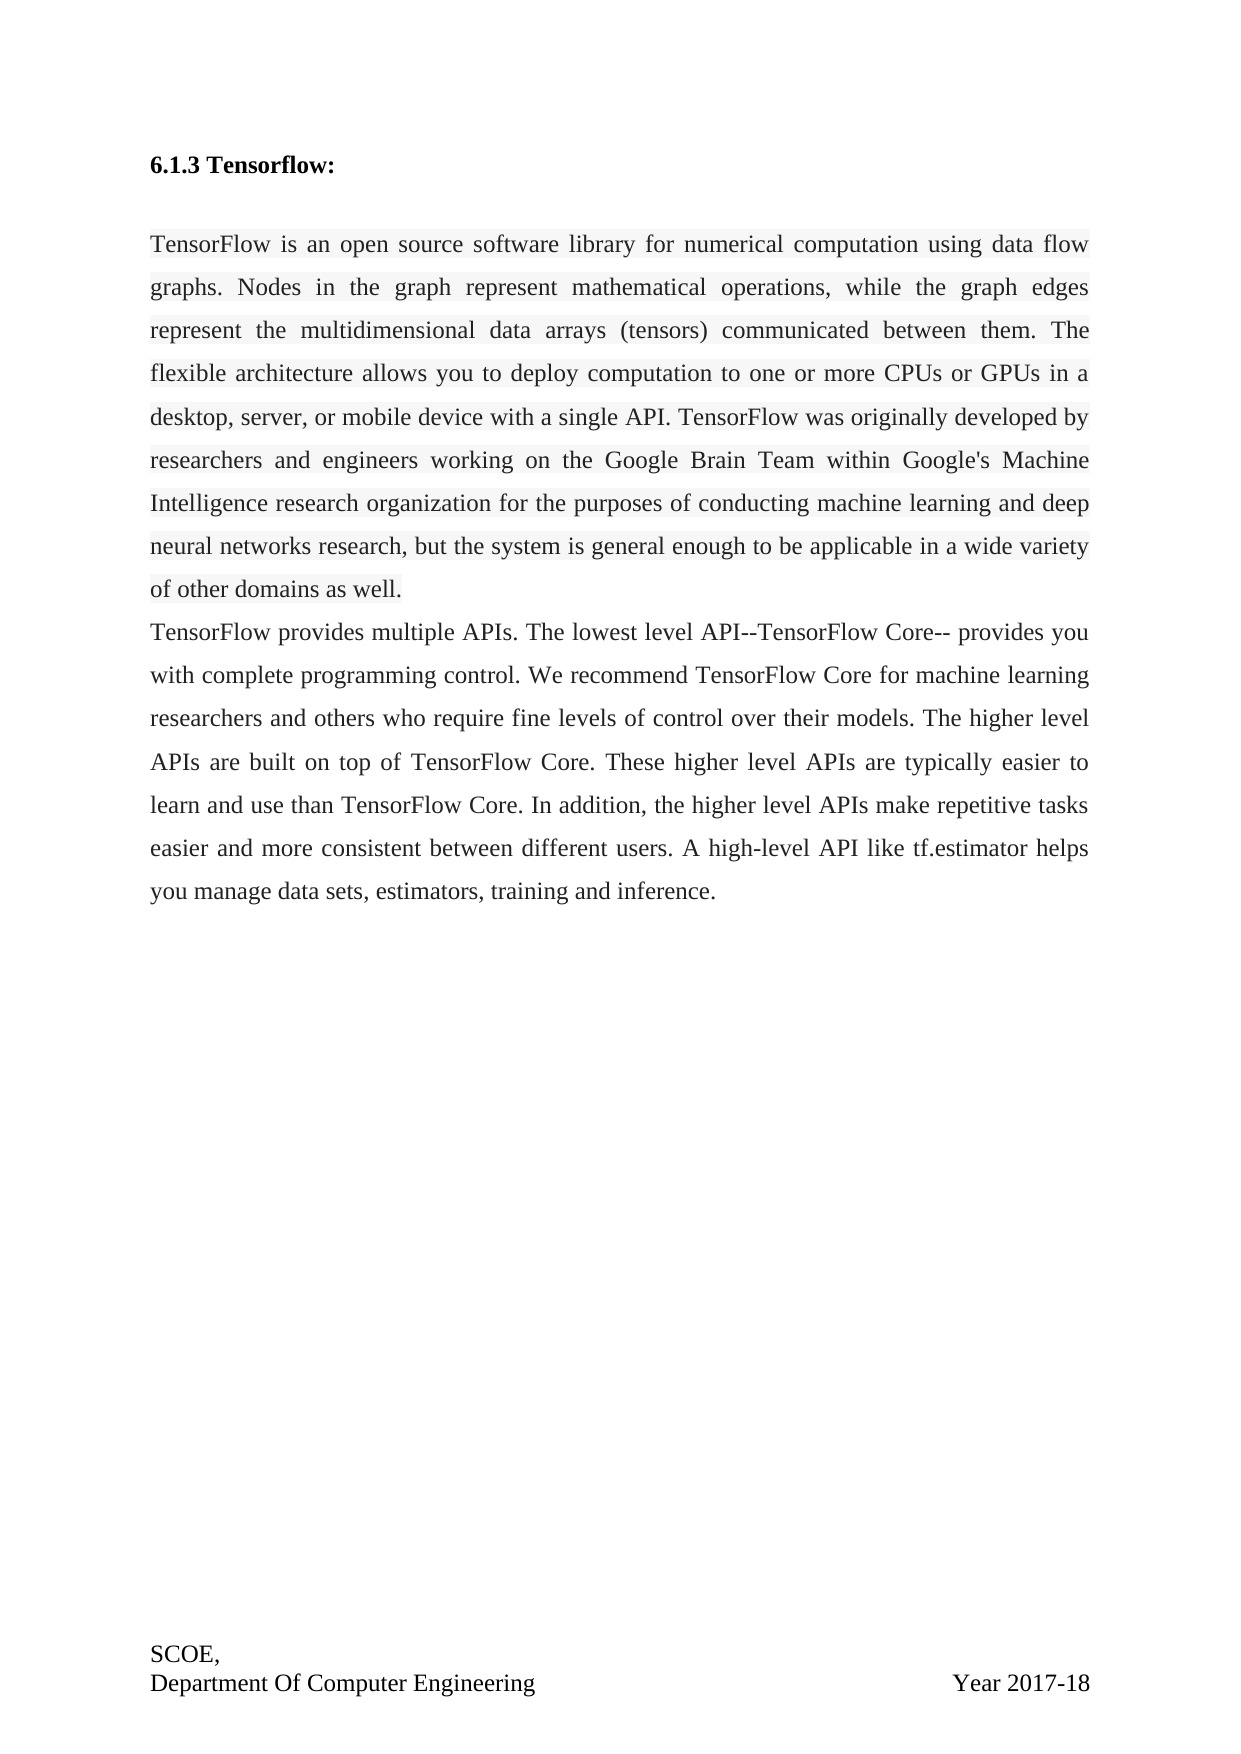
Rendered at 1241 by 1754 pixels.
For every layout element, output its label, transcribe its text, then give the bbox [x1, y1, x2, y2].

list TensorFlow is an open source software library for numerical computation using data flow graphs. Nodes in the graph represent mathematical operations, while the graph edges represent the multidimensional data arrays (tensors) communicated between them. The flexible architecture allows you to deploy computation to one or more CPUs or GPUs in a desktop, server, or mobile device with a single API. TensorFlow was originally developed by researchers and engineers working on the Google Brain Team within Google's Machine Intelligence research organization for the purposes of conducting machine learning and deep neural networks research, but the system is general enough to be applicable in a wide variety of other domains as well. [150, 229, 1090, 603]
list TensorFlow provides multiple APIs. The lowest level API--TensorFlow Core-- provides you with complete programming control. We recommend TensorFlow Core for machine learning researchers and others who require fine levels of control over their models. The higher level APIs are built on top of TensorFlow Core. These higher level APIs are typically easier to learn and use than TensorFlow Core. In addition, the higher level APIs make repetitive tasks easier and more consistent between different users. A high-level API like tf.estimator helps you manage data sets, estimators, training and inference. [150, 617, 1090, 905]
text 6.1.3 Tensorflow: [150, 150, 1090, 179]
